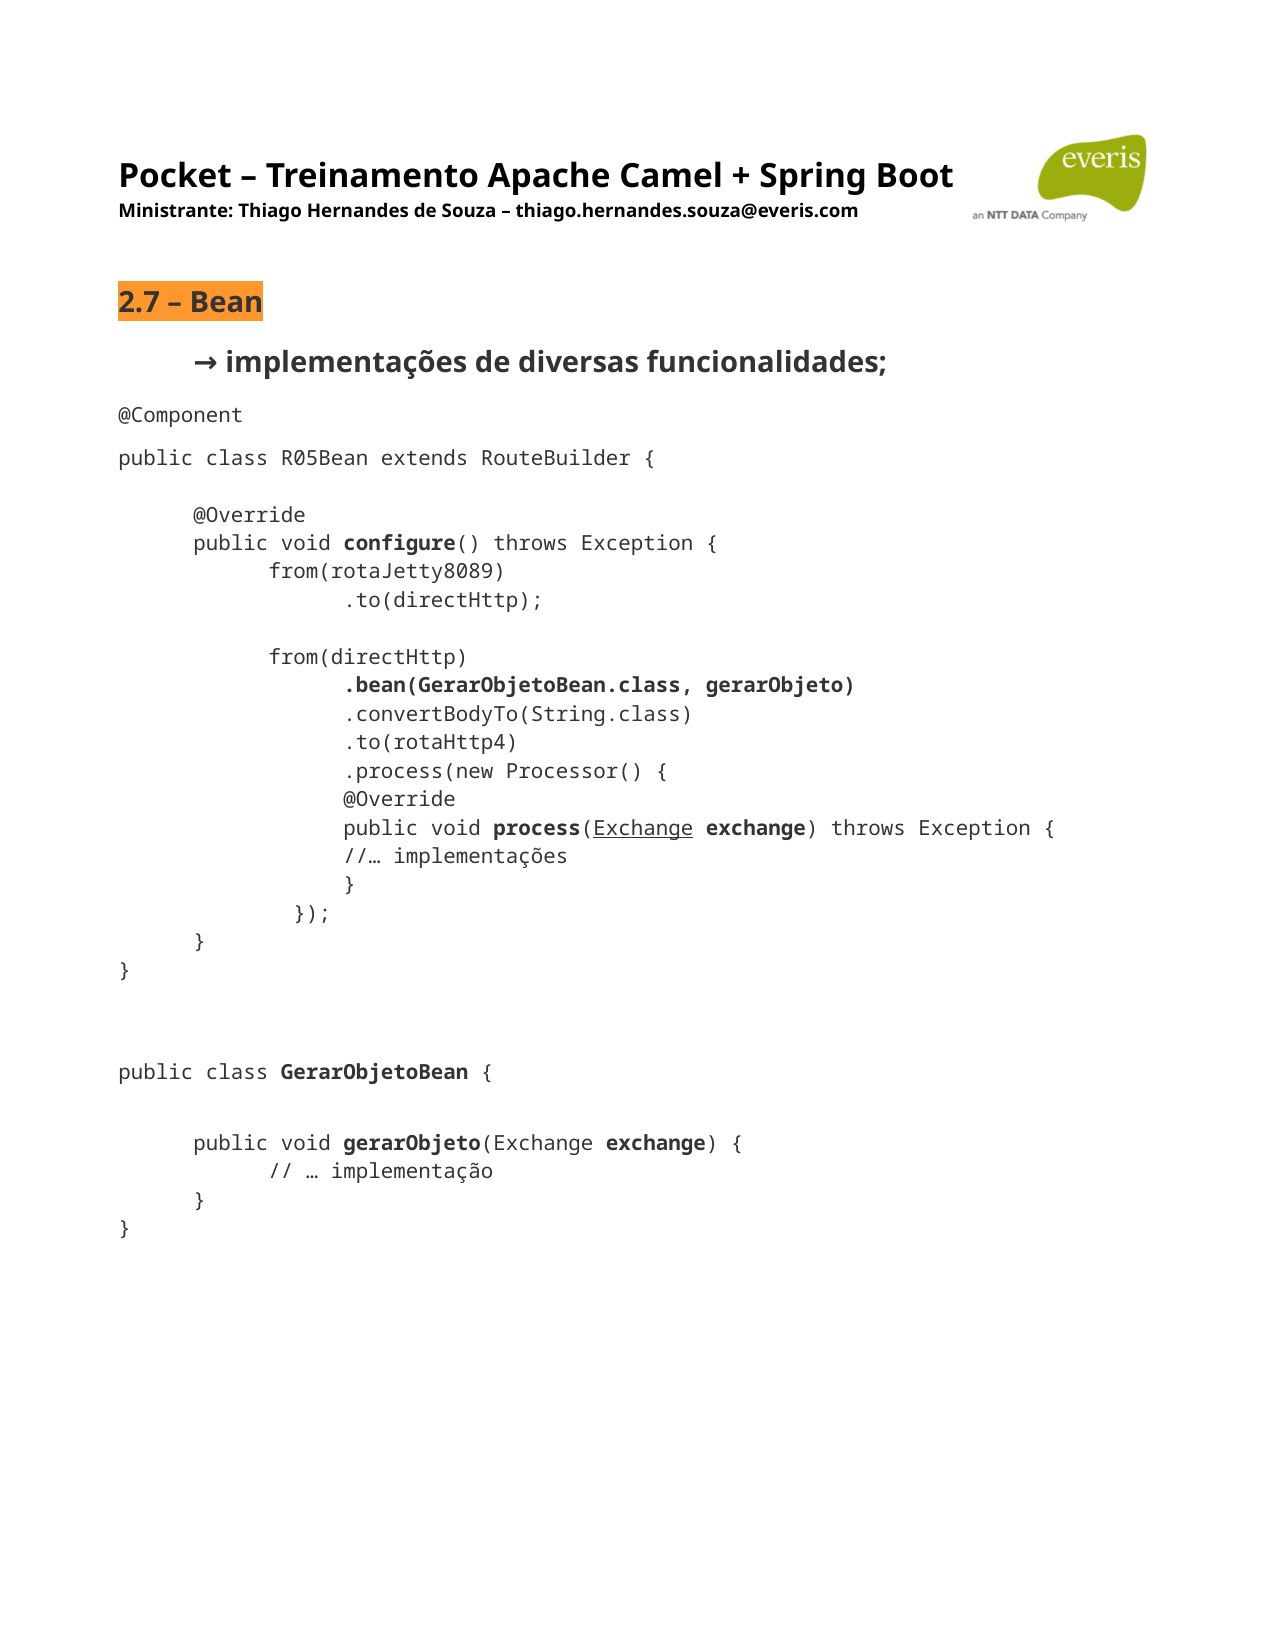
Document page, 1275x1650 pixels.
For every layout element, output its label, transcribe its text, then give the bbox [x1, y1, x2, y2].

text @Component [118, 400, 1157, 429]
text }); [118, 898, 1157, 926]
text } [118, 869, 1157, 898]
picture [965, 131, 1154, 225]
text @Override [118, 500, 1157, 528]
text } [118, 1213, 1157, 1242]
text // … implementação [118, 1156, 1157, 1185]
text public class GerarObjetoBean { [118, 1057, 1157, 1085]
text .to(directHttp); [118, 585, 1157, 613]
text .bean(GerarObjetoBean.class, gerarObjeto) [118, 670, 1157, 699]
text → implementações de diversas funcionalidades; [118, 341, 1157, 381]
text public void configure() throws Exception { [118, 528, 1157, 557]
text public class R05Bean extends RouteBuilder { [118, 443, 1157, 471]
text } [118, 955, 1157, 983]
text .to(rotaHttp4) [118, 727, 1157, 756]
text from(rotaJetty8089) [118, 557, 1157, 585]
text //… implementações [118, 841, 1157, 869]
text } [118, 1185, 1157, 1213]
text from(directHttp) [118, 642, 1157, 670]
text } [118, 926, 1157, 955]
text .convertBodyTo(String.class) [118, 699, 1157, 727]
text .process(new Processor() { [118, 756, 1157, 784]
text 2.7 – Bean [118, 281, 1157, 321]
text public void gerarObjeto(Exchange exchange) { [118, 1128, 1157, 1156]
text public void process(Exchange exchange) throws Exception { [118, 813, 1157, 841]
text @Override [118, 784, 1157, 813]
